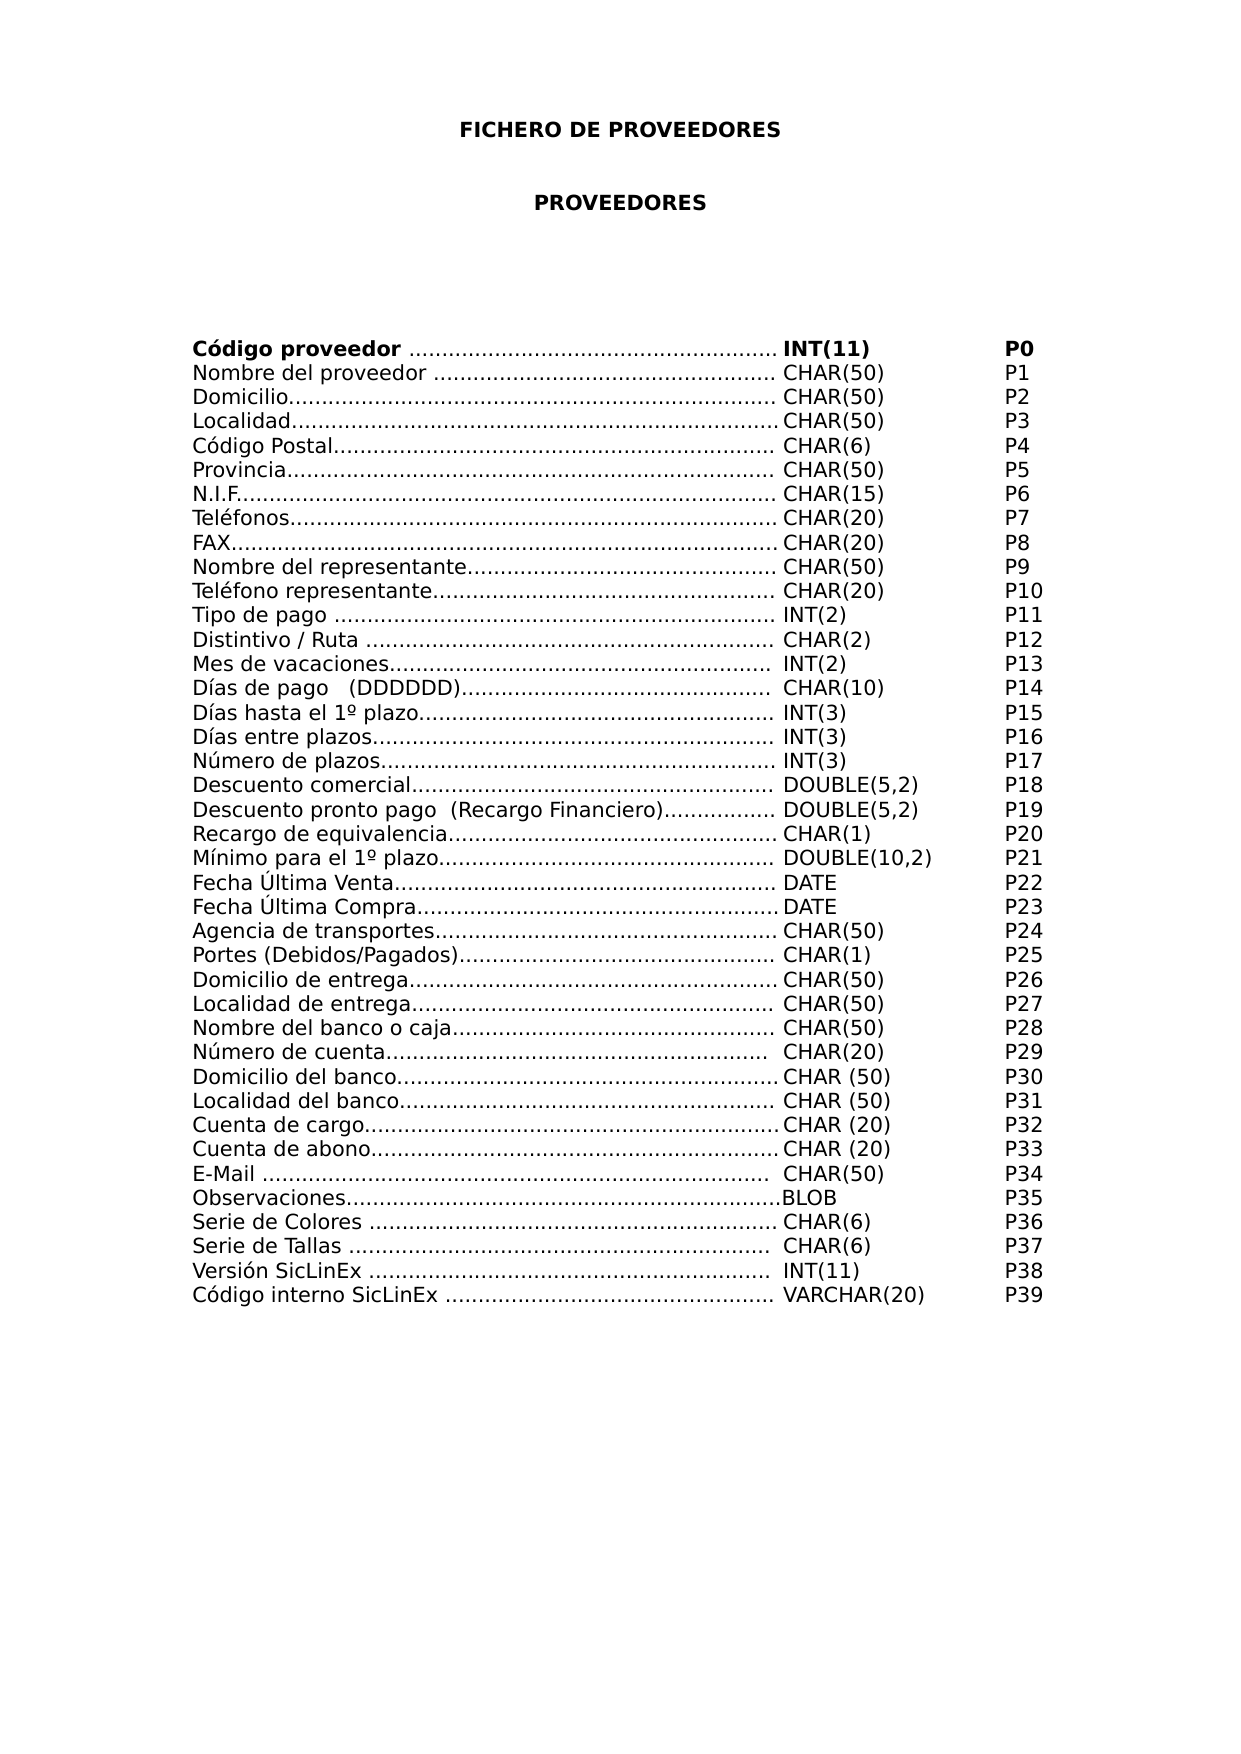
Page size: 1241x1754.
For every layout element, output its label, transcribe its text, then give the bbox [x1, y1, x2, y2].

text Localidad del banco......................................................... CHAR (50) P31 [118, 1089, 1122, 1113]
text Domicilio del banco.......................................................... CHAR (50) P30 [118, 1065, 1122, 1089]
text Localidad de entrega....................................................... CHAR(50) P27 [118, 992, 1122, 1016]
text FAX................................................................................... CHAR(20) P8 [118, 531, 1122, 555]
text Recargo de equivalencia.................................................. CHAR(1) P20 [118, 822, 1122, 846]
text E-Mail ............................................................................. CHAR(50) P34 [118, 1162, 1122, 1186]
text Código proveedor ........................................................ INT(11) P0 [118, 337, 1122, 361]
text Agencia de transportes.................................................... CHAR(50) P24 [118, 919, 1122, 943]
text Tipo de pago ................................................................... INT(2) P11 [118, 603, 1122, 628]
text Días hasta el 1º plazo...................................................... INT(3) P15 [118, 701, 1122, 725]
text Cuenta de abono.............................................................. CHAR (20) P33 [118, 1137, 1122, 1162]
text Fecha Última Compra....................................................... DATE P23 [118, 895, 1122, 919]
text Observaciones..................................................................BLOB P35 [118, 1186, 1122, 1210]
text Número de plazos............................................................ INT(3) P17 [118, 749, 1122, 773]
text Portes (Debidos/Pagados)................................................ CHAR(1) P25 [118, 943, 1122, 968]
text Descuento comercial....................................................... DOUBLE(5,2) P18 [118, 773, 1122, 798]
text Localidad.......................................................................... CHAR(50) P3 [118, 409, 1122, 434]
text Domicilio de entrega........................................................ CHAR(50) P26 [118, 968, 1122, 992]
text Nombre del proveedor .................................................... CHAR(50) P1 [118, 361, 1122, 385]
text Código interno SicLinEx .................................................. VARCHAR(20) P39 [118, 1283, 1122, 1307]
text N.I.F.................................................................................. CHAR(15) P6 [118, 482, 1122, 506]
text Teléfono representante.................................................... CHAR(20) P10 [118, 579, 1122, 603]
text Mes de vacaciones.......................................................... INT(2) P13 [118, 652, 1122, 676]
text Número de cuenta.......................................................... CHAR(20) P29 [118, 1040, 1122, 1065]
text Provincia.......................................................................... CHAR(50) P5 [118, 458, 1122, 482]
text Días de pago (DDDDDD)............................................... CHAR(10) P14 [118, 676, 1122, 701]
text Teléfonos.......................................................................... CHAR(20) P7 [118, 506, 1122, 531]
text Versión SicLinEx ............................................................. INT(11) P38 [118, 1259, 1122, 1283]
text Domicilio.......................................................................... CHAR(50) P2 [118, 385, 1122, 409]
text FICHERO DE PROVEEDORES [118, 118, 1122, 142]
text Cuenta de cargo............................................................... CHAR (20) P32 [118, 1113, 1122, 1137]
text Código Postal................................................................... CHAR(6) P4 [118, 434, 1122, 458]
text Descuento pronto pago (Recargo Financiero)................. DOUBLE(5,2) P19 [118, 798, 1122, 822]
text Nombre del representante............................................... CHAR(50) P9 [118, 555, 1122, 579]
text Fecha Última Venta.......................................................... DATE P22 [118, 871, 1122, 895]
text Mínimo para el 1º plazo................................................... DOUBLE(10,2) P21 [118, 846, 1122, 871]
text Serie de Tallas ................................................................ CHAR(6) P37 [118, 1234, 1122, 1259]
text Nombre del banco o caja................................................. CHAR(50) P28 [118, 1016, 1122, 1040]
text Serie de Colores .............................................................. CHAR(6) P36 [118, 1210, 1122, 1234]
text Distintivo / Ruta .............................................................. CHAR(2) P12 [118, 628, 1122, 652]
text Días entre plazos............................................................. INT(3) P16 [118, 725, 1122, 749]
text PROVEEDORES [118, 191, 1122, 215]
